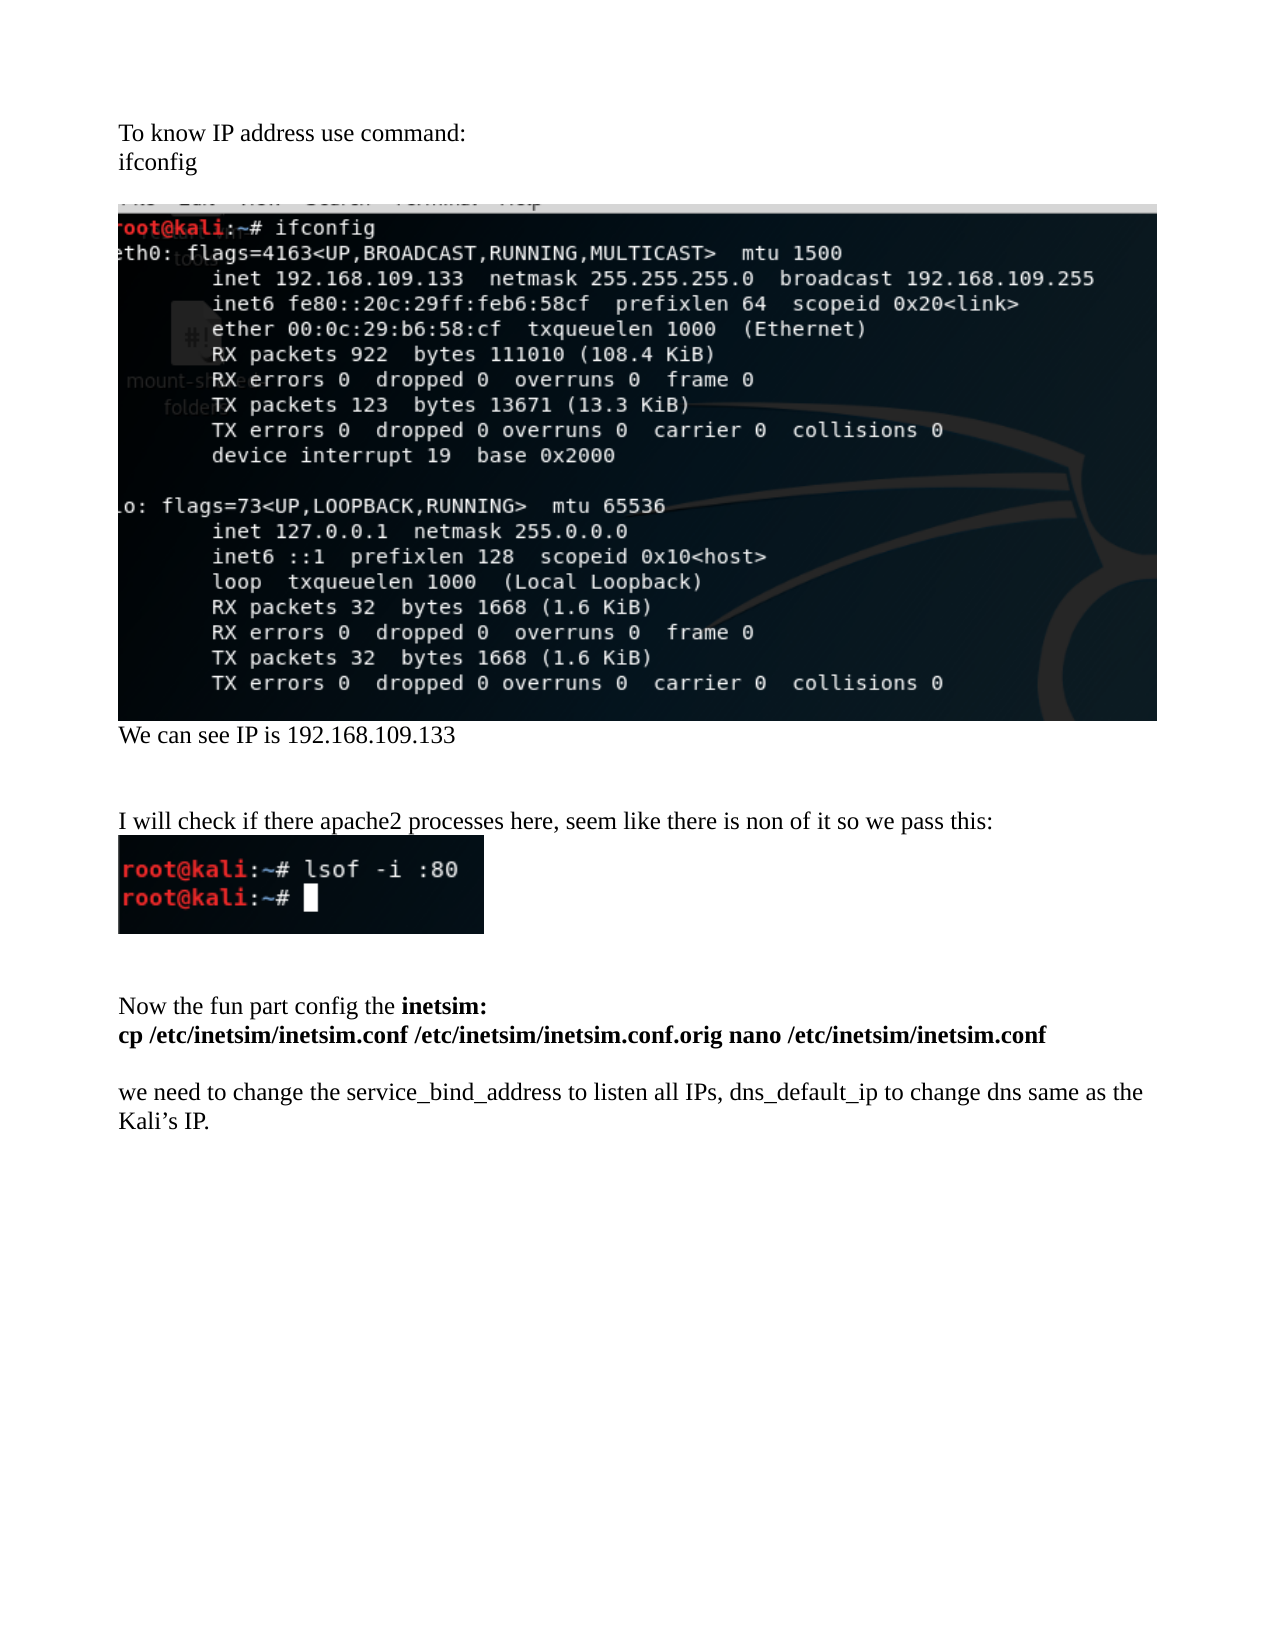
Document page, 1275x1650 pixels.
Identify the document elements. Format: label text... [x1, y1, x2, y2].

text Now the fun part config the inetsim: [118, 991, 1157, 1020]
text ifconfig [118, 147, 1157, 176]
picture [118, 204, 1157, 721]
text we need to change the service_bind_address to listen all IPs, dns_default_ip to change dns same as the Kali’s IP. [118, 1077, 1157, 1135]
text I will check if there apache2 processes here, seem like there is non of it so we pass this: [118, 806, 1157, 835]
picture [118, 835, 484, 934]
text cp /etc/inetsim/inetsim.conf /etc/inetsim/inetsim.conf.orig nano /etc/inetsim/inetsim.conf [118, 1020, 1157, 1049]
text To know IP address use command: [118, 118, 1157, 147]
text We can see IP is 192.168.109.133 [118, 721, 1157, 749]
